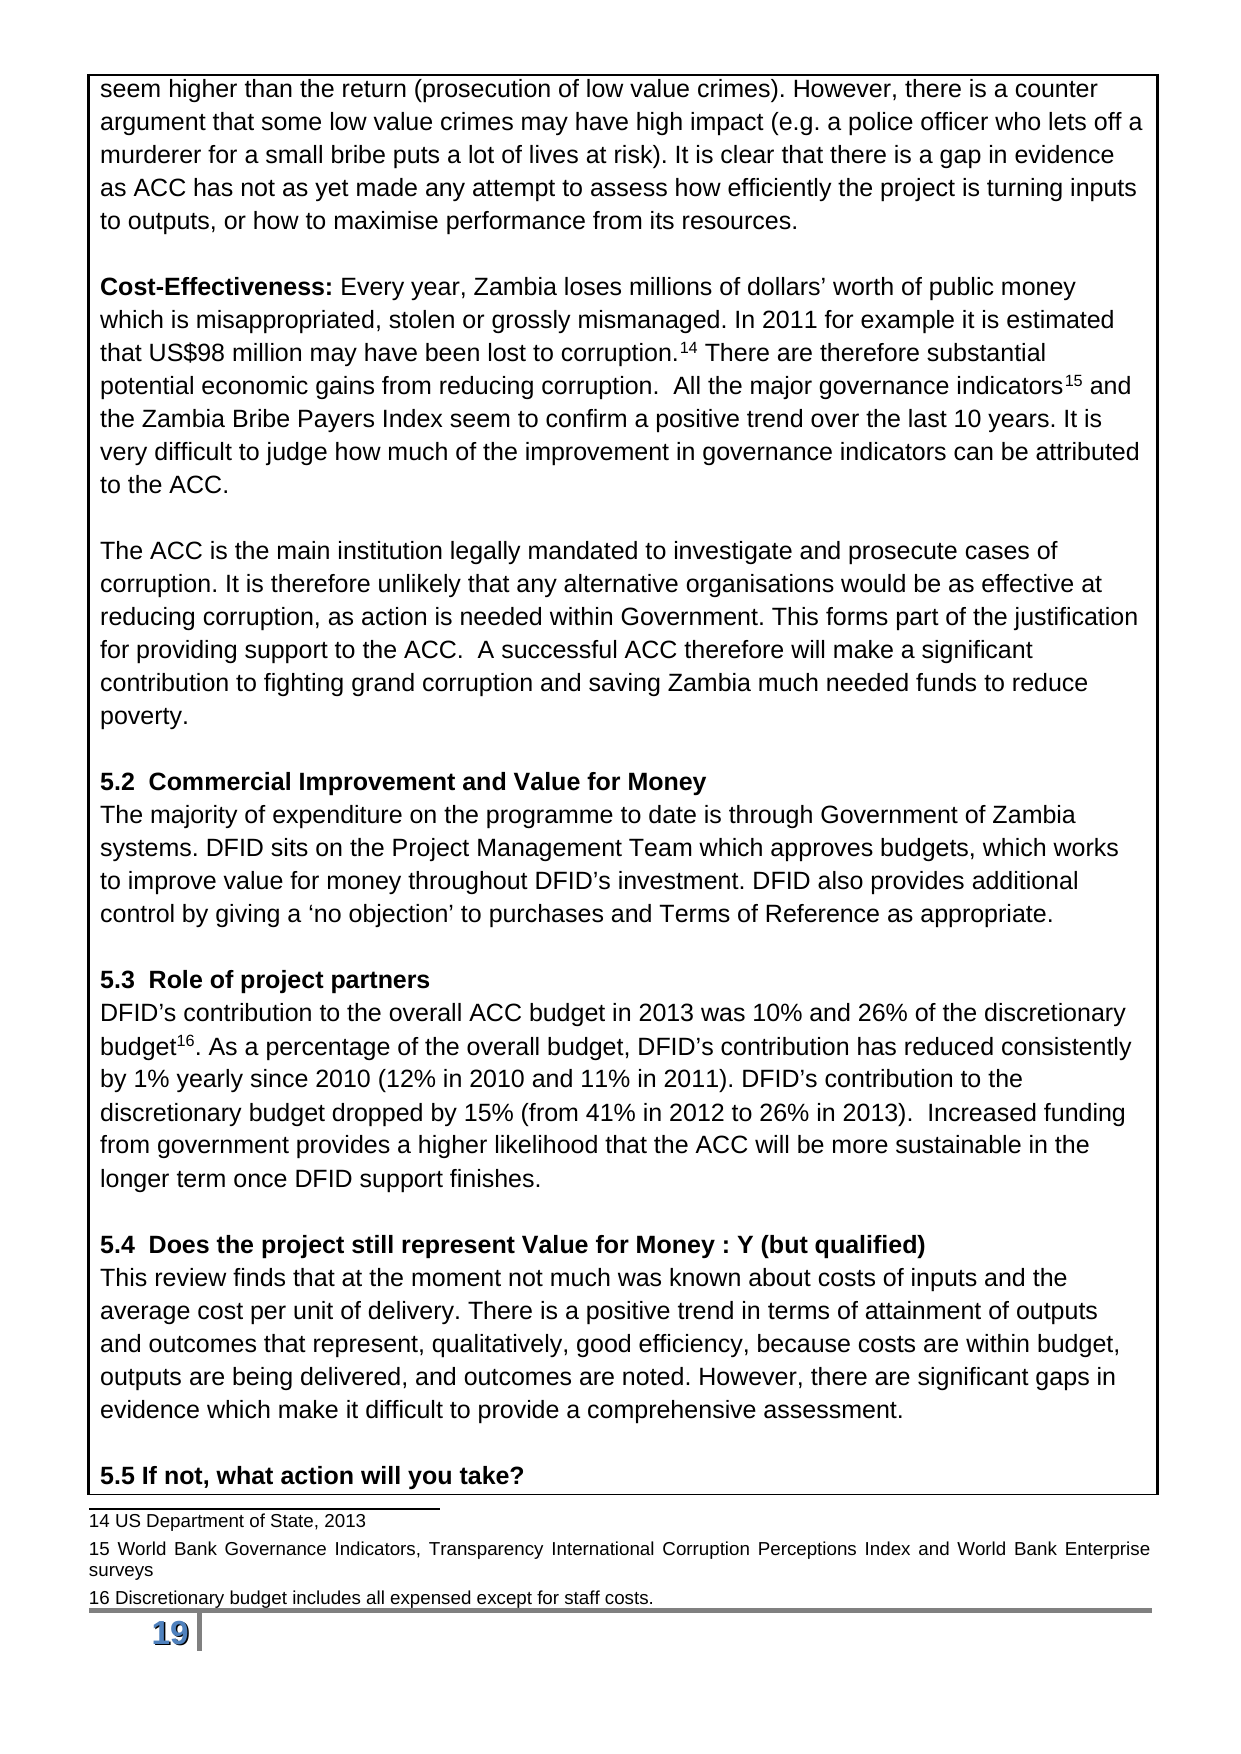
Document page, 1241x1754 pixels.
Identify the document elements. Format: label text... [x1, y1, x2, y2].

table_cell seem higher than the return (prosecution of low value crimes). However, there is a counter argument that some low value crimes may have high impact (e.g. a police officer who lets off a murderer for a small bribe puts a lot of lives at risk). It is clear that there is a gap in evidence as ACC has not as yet made any attempt to assess how efficiently the project is turning inputs to outputs, or how to maximise performance from its resources. Cost-Effectiveness: Every year, Zambia loses millions of dollars’ worth of public money which is misappropriated, stolen or grossly mismanaged. In 2011 for example it is estimated that US$98 million may have been lost to corruption. There are therefore substantial potential economic gains from reducing corruption. All the major governance indicators and the Zambia Bribe Payers Index seem to confirm a positive trend over the last 10 years. It is very difficult to judge how much of the improvement in governance indicators can be attributed to the ACC. The ACC is the main institution legally mandated to investigate and prosecute cases of corruption. It is therefore unlikely that any alternative organisations would be as effective at reducing corruption, as action is needed within Government. This forms part of the justification for providing support to the ACC. A successful ACC therefore will make a significant contribution to fighting grand corruption and saving Zambia much needed funds to reduce poverty. 5.2 Commercial Improvement and Value for Money The majority of expenditure on the programme to date is through Government of Zambia systems. DFID sits on the Project Management Team which approves budgets, which works to improve value for money throughout DFID’s investment. DFID also provides additional control by giving a ‘no objection’ to purchases and Terms of Reference as appropriate. 5.3 Role of project partners DFID’s contribution to the overall ACC budget in 2013 was 10% and 26% of the discretionary budget. As a percentage of the overall budget, DFID’s contribution has reduced consistently by 1% yearly since 2010 (12% in 2010 and 11% in 2011). DFID’s contribution to the discretionary budget dropped by 15% (from 41% in 2012 to 26% in 2013). Increased funding from government provides a higher likelihood that the ACC will be more sustainable in the longer term once DFID support finishes. 5.4 Does the project still represent Value for Money : Y (but qualified) This review finds that at the moment not much was known about costs of inputs and the average cost per unit of delivery. There is a positive trend in terms of attainment of outputs and outcomes that represent, qualitatively, good efficiency, because costs are within budget, outputs are being delivered, and outcomes are noted. However, there are significant gaps in evidence which make it difficult to provide a comprehensive assessment. 5.5 If not, what action will you take? [90, 76, 1156, 1494]
